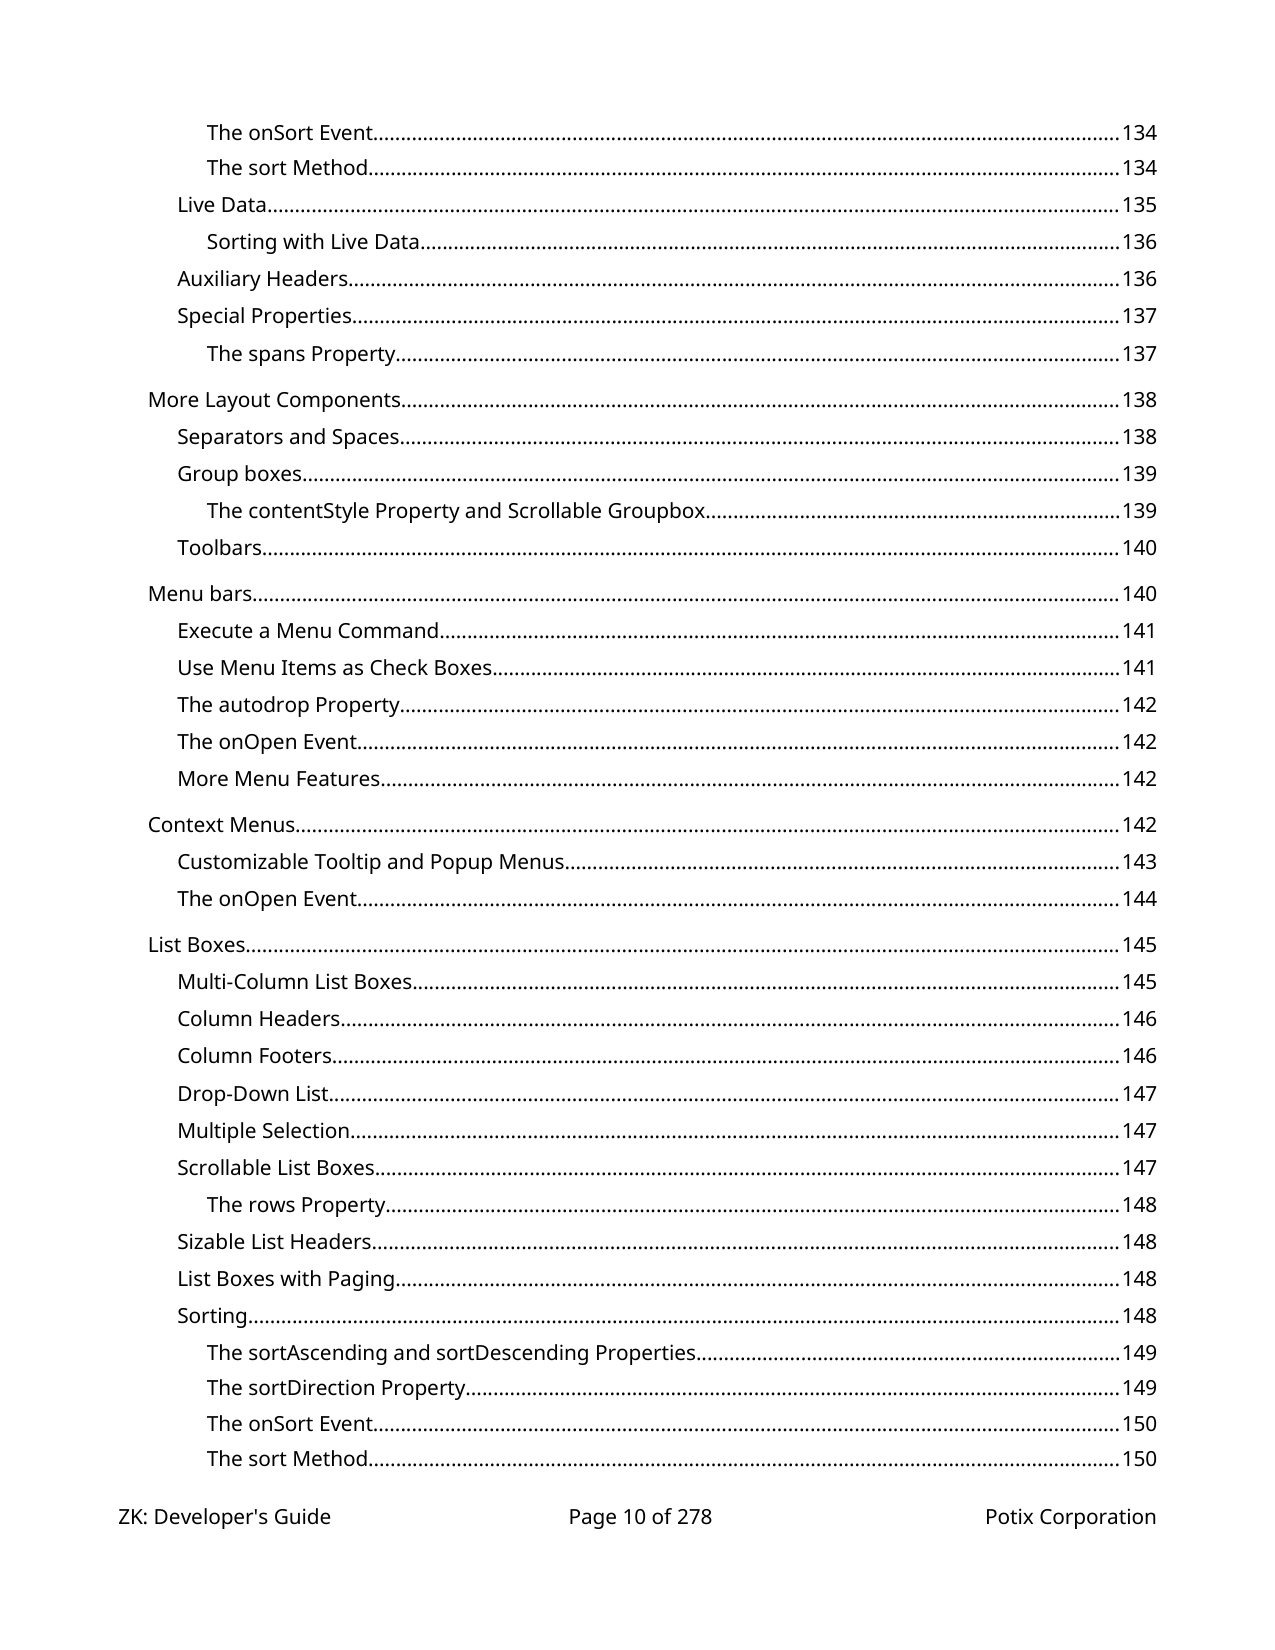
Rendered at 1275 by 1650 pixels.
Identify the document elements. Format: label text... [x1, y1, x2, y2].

text Toolbars 140 [177, 533, 1157, 561]
text The sortDirection Property 149 [207, 1373, 1157, 1402]
text The sort Method 150 [207, 1444, 1157, 1472]
text Drop-Down List 147 [177, 1079, 1157, 1107]
text Sorting 148 [177, 1301, 1157, 1329]
text Scrollable List Boxes 147 [177, 1153, 1157, 1181]
text The onOpen Event 144 [177, 884, 1157, 913]
text Multi-Column List Boxes 145 [177, 967, 1157, 996]
text Sorting with Live Data 136 [207, 227, 1157, 256]
text Special Properties 137 [177, 302, 1157, 330]
text Context Menus 142 [148, 810, 1157, 838]
text Live Data 135 [177, 190, 1157, 219]
text The spans Property 137 [207, 339, 1157, 367]
text The sortAscending and sortDescending Properties 149 [207, 1338, 1157, 1367]
text Use Menu Items as Check Boxes 141 [177, 653, 1157, 681]
text Execute a Menu Command 141 [177, 616, 1157, 644]
text The rows Property 148 [207, 1190, 1157, 1218]
text The onOpen Event 142 [177, 727, 1157, 756]
text The onSort Event 150 [207, 1409, 1157, 1437]
text More Menu Features 142 [177, 764, 1157, 793]
text Auxiliary Headers 136 [177, 264, 1157, 293]
text The onSort Event 134 [207, 118, 1157, 146]
text More Layout Components 138 [148, 385, 1157, 413]
text The autodrop Property 142 [177, 690, 1157, 718]
text Customizable Tooltip and Popup Menus 143 [177, 847, 1157, 876]
text Column Headers 146 [177, 1004, 1157, 1033]
text Column Footers 146 [177, 1042, 1157, 1070]
text Separators and Spaces 138 [177, 422, 1157, 450]
text Multiple Selection 147 [177, 1116, 1157, 1144]
text List Boxes 145 [148, 930, 1157, 959]
text The sort Method 134 [207, 153, 1157, 182]
text Sizable List Headers 148 [177, 1227, 1157, 1255]
text Menu bars 140 [148, 579, 1157, 607]
text The contentStyle Property and Scrollable Groupbox 139 [207, 496, 1157, 524]
text Group boxes 139 [177, 459, 1157, 487]
text List Boxes with Paging 148 [177, 1264, 1157, 1292]
